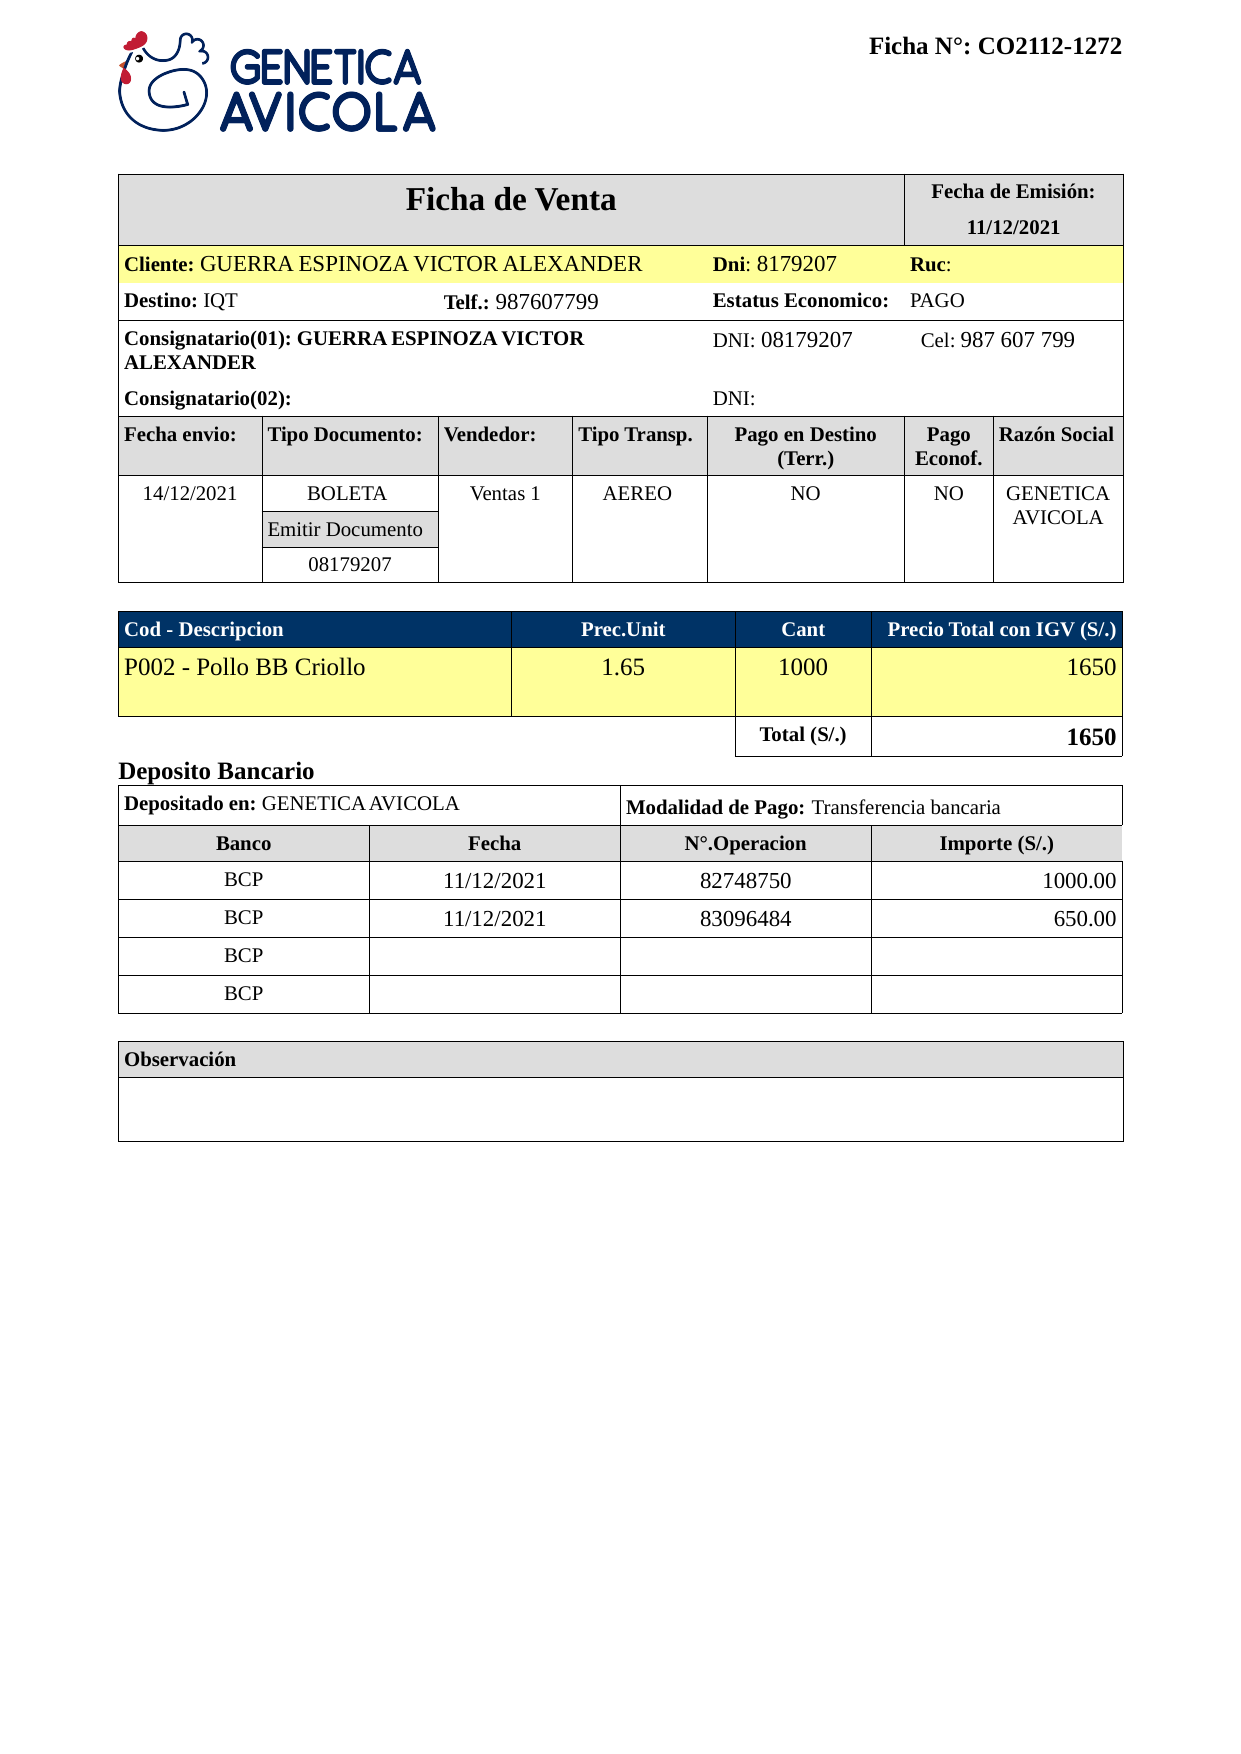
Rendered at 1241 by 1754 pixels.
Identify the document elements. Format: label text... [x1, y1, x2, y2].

table_cell [370, 938, 620, 974]
table_cell Ruc: [904, 246, 1123, 283]
table_cell [621, 938, 871, 974]
table_cell NO [708, 476, 904, 582]
table_cell AEREO [573, 476, 707, 582]
table_cell Pago Econof. [905, 417, 993, 475]
table_cell Consignatario(01): GUERRA ESPINOZA VICTOR ALEXANDER [119, 321, 707, 380]
table_cell BCP [119, 938, 369, 974]
table_cell Ventas 1 [439, 476, 572, 582]
table_cell 11/12/2021 [370, 862, 620, 899]
table_cell Emitir Documento [263, 512, 438, 547]
table_cell BCP [119, 862, 369, 899]
table_cell Telf.: 987607799 [438, 283, 707, 320]
table_cell 1650 [872, 648, 1122, 716]
table_cell [119, 1078, 1123, 1141]
table_cell 11/12/2021 [370, 900, 620, 937]
table_cell Importe (S/.) [872, 826, 1122, 861]
table_cell Consignatario(02): [119, 380, 707, 416]
table_cell 1000.00 [872, 862, 1122, 899]
table_cell 14/12/2021 [119, 476, 262, 582]
table_header Prec.Unit [512, 612, 735, 647]
table_cell 1650 [872, 717, 1122, 756]
table_cell Cel: 987 607 799 [915, 321, 1123, 380]
table_cell Total (S/.) [736, 717, 871, 756]
table_cell Cliente: GUERRA ESPINOZA VICTOR ALEXANDER [119, 246, 707, 283]
table_header Cod - Descripcion [119, 612, 511, 647]
table_cell DNI: [707, 380, 1123, 416]
table_cell Tipo Transp. [573, 417, 707, 475]
table_header Observación [119, 1042, 1123, 1077]
table_cell NO [905, 476, 993, 582]
table_cell [621, 976, 871, 1012]
table_cell 11/12/2021 [905, 209, 1123, 245]
table_cell PAGO [904, 283, 1123, 320]
table_cell [118, 717, 511, 756]
table_cell Tipo Documento: [263, 417, 438, 475]
table_cell Fecha envio: [119, 417, 262, 475]
table_cell Dni: 8179207 [707, 246, 904, 283]
table_header Depositado en: GENETICA AVICOLA [119, 786, 620, 825]
table_cell 1.65 [512, 648, 735, 716]
table_cell BCP [119, 976, 369, 1012]
table_cell Banco [119, 826, 369, 861]
table_header Precio Total con IGV (S/.) [872, 612, 1122, 647]
table_cell 83096484 [621, 900, 871, 937]
table_cell 08179207 [263, 548, 438, 582]
table_cell BCP [119, 900, 369, 937]
table_cell DNI: 08179207 [707, 321, 915, 380]
table_cell [511, 717, 735, 756]
table_cell 1000 [736, 648, 871, 716]
table_cell Razón Social [994, 417, 1123, 475]
table_cell [370, 976, 620, 1012]
table_header Ficha de Venta [119, 175, 904, 245]
table_header Modalidad de Pago: Transferencia bancaria [621, 786, 1122, 825]
table_cell GENETICA AVICOLA [994, 476, 1123, 582]
table_header Fecha de Emisión: [905, 175, 1123, 209]
table_cell [872, 976, 1122, 1012]
table_cell Vendedor: [439, 417, 572, 475]
table_header Cant [736, 612, 871, 647]
table_cell Estatus Economico: [707, 283, 904, 320]
table_cell Pago en Destino (Terr.) [708, 417, 904, 475]
table_cell [872, 938, 1122, 974]
table_cell 82748750 [621, 862, 871, 899]
table_cell BOLETA [263, 476, 438, 511]
text Deposito Bancario [118, 756, 1122, 785]
table_cell 650.00 [872, 900, 1122, 937]
picture [118, 31, 436, 132]
table_cell Fecha [370, 826, 620, 861]
table_cell P002 - Pollo BB Criollo [119, 648, 511, 716]
table_cell Destino: IQT [119, 283, 438, 320]
table_cell N°.Operacion [621, 826, 871, 861]
